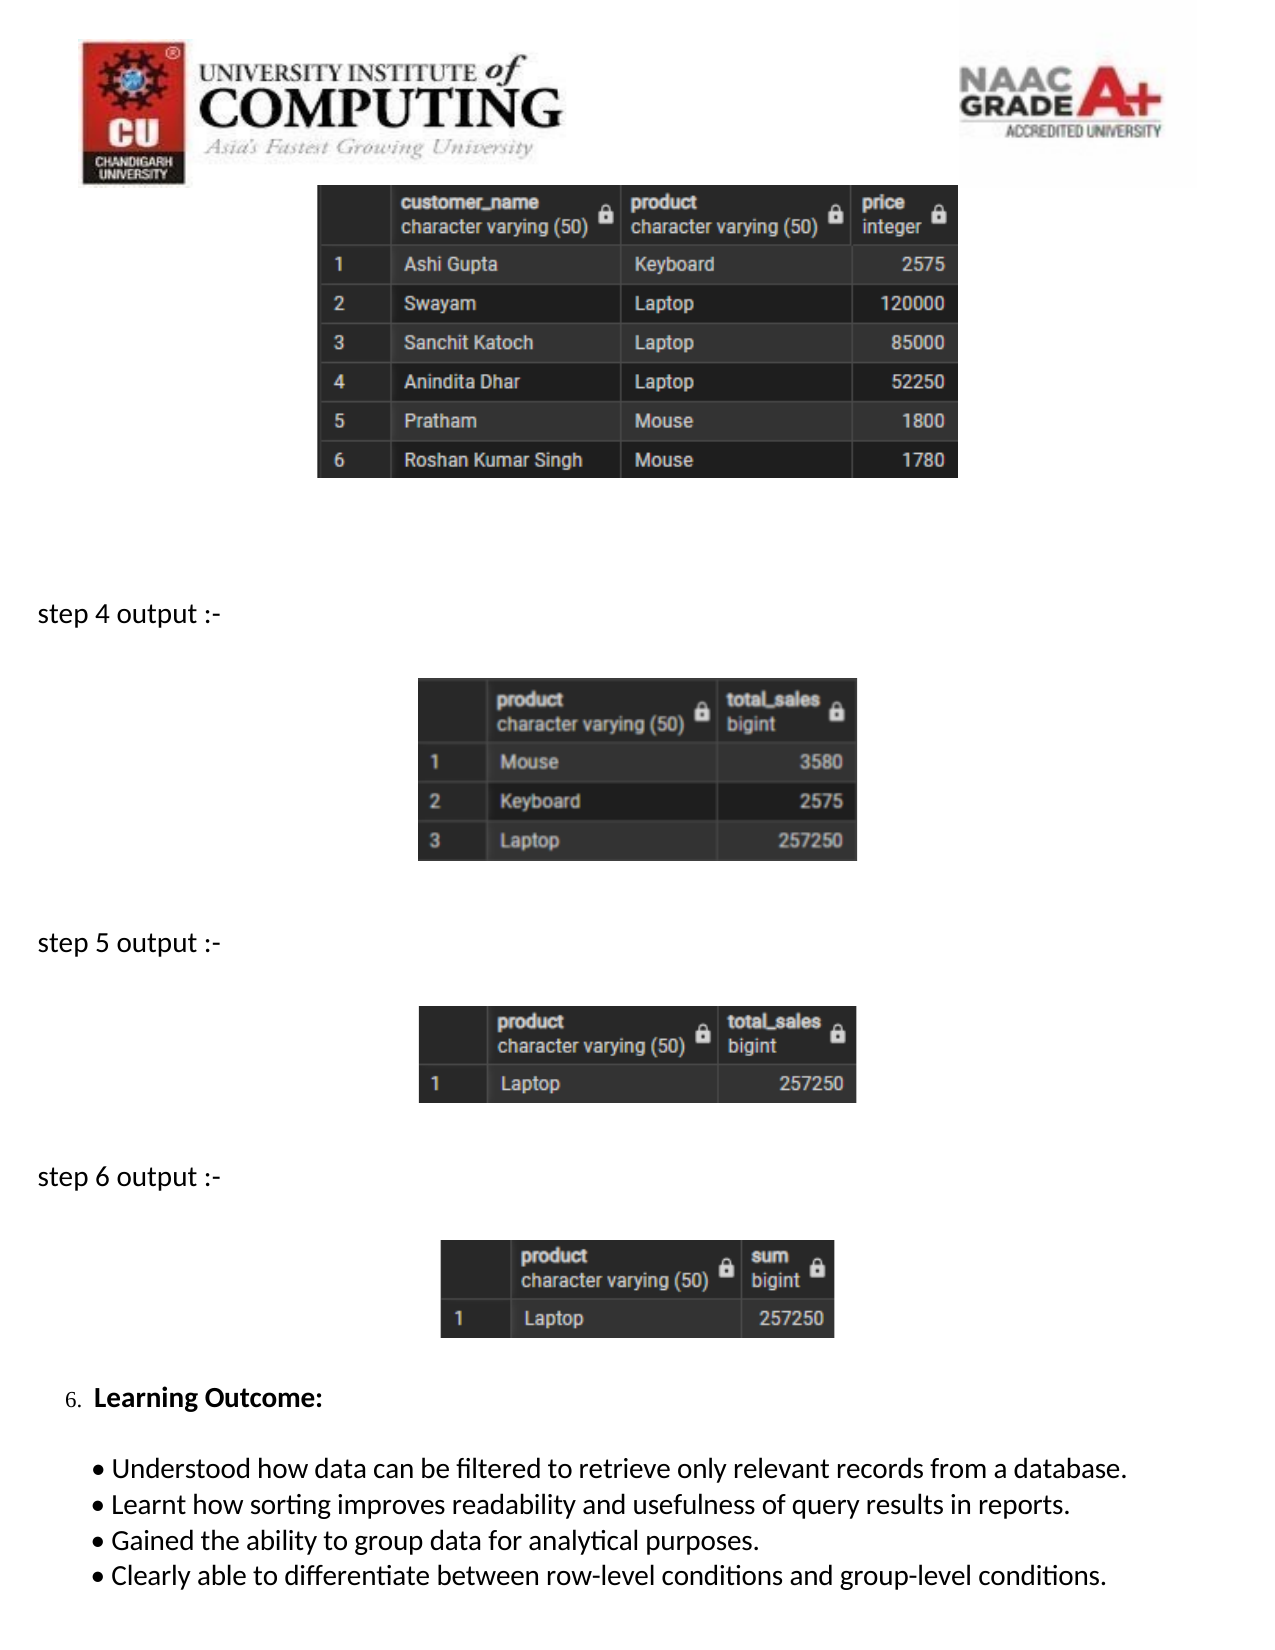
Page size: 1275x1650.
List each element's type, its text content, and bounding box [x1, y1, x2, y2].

list • Clearly able to differentiate between row-level conditions and group-level conditions. [65, 1557, 1237, 1593]
text step 5 output :- [37, 924, 1237, 959]
picture [418, 1006, 857, 1103]
list • Learnt how sorting improves readability and usefulness of query results in reports. [65, 1486, 1237, 1522]
list • Understood how data can be filtered to retrieve only relevant records from a database. [65, 1450, 1237, 1486]
picture [418, 678, 858, 861]
picture [78, 0, 1198, 478]
text step 4 output :- [37, 596, 1237, 631]
text step 6 output :- [37, 1158, 1237, 1194]
picture [440, 1240, 835, 1338]
list • Gained the ability to group data for analytical purposes. [65, 1522, 1237, 1557]
list Learning Outcome: [65, 1379, 1237, 1415]
